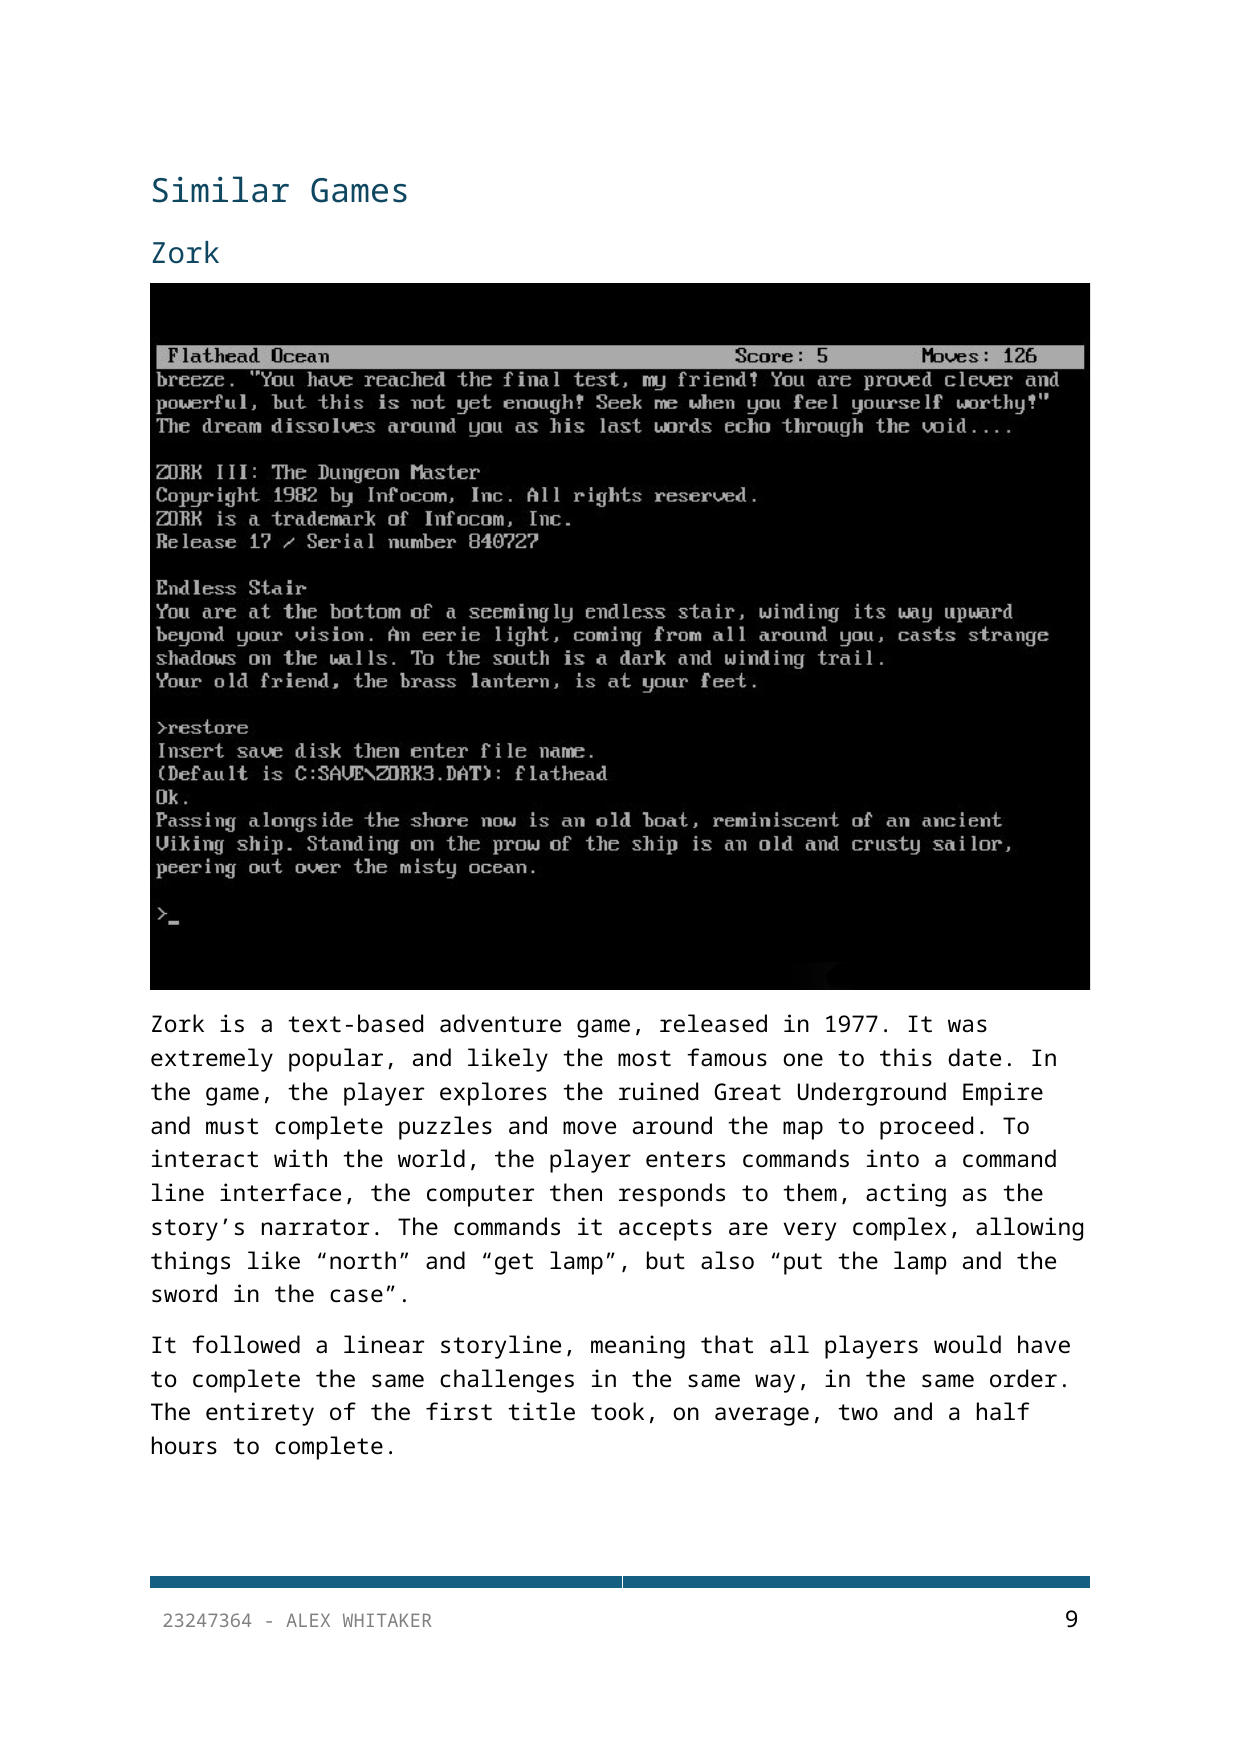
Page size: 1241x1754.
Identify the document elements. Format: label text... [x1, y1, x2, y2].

subtitle Zork [150, 232, 1090, 272]
text It followed a linear storyline, meaning that all players would have to complete the same challenges in the same way, in the same order. The entirety of the first title took, on average, two and a half hours to complete. [150, 1329, 1090, 1461]
picture [150, 283, 1091, 990]
subtitle Similar Games [150, 167, 1090, 212]
text Zork is a text-based adventure game, released in 1977. It was extremely popular, and likely the most famous one to this date. In the game, the player explores the ruined Great Underground Empire and must complete puzzles and move around the map to proceed. To interact with the world, the player enters commands into a command line interface, the computer then responds to them, acting as the story’s narrator. The commands it accepts are very complex, allowing things like “north” and “get lamp”, but also “put the lamp and the sword in the case”. [150, 1008, 1090, 1310]
